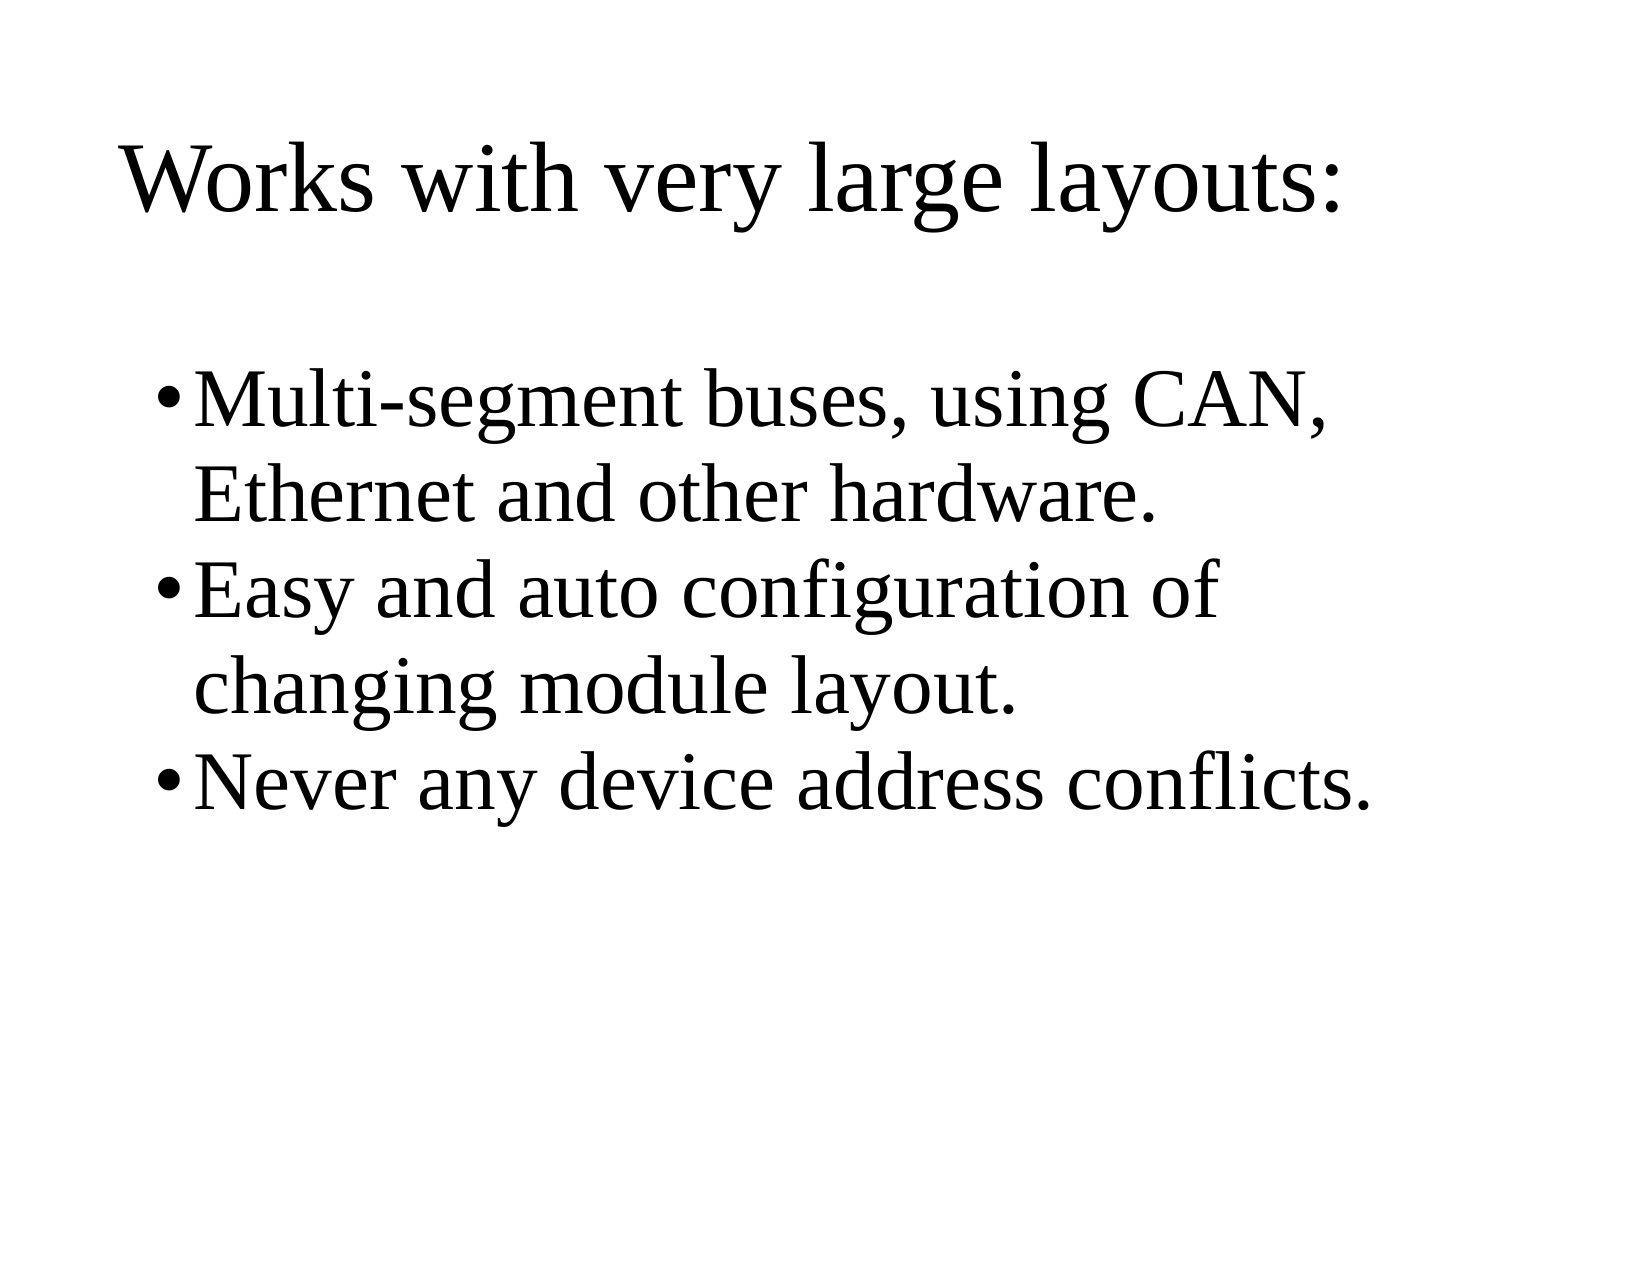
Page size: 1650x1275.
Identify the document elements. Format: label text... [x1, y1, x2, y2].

list Never any device address conflicts. [156, 731, 1532, 827]
list Multi-segment buses, using CAN, Ethernet and other hardware. [156, 348, 1532, 540]
text Works with very large layouts: [118, 118, 1532, 233]
list Easy and auto configuration of changing module layout. [156, 540, 1532, 731]
